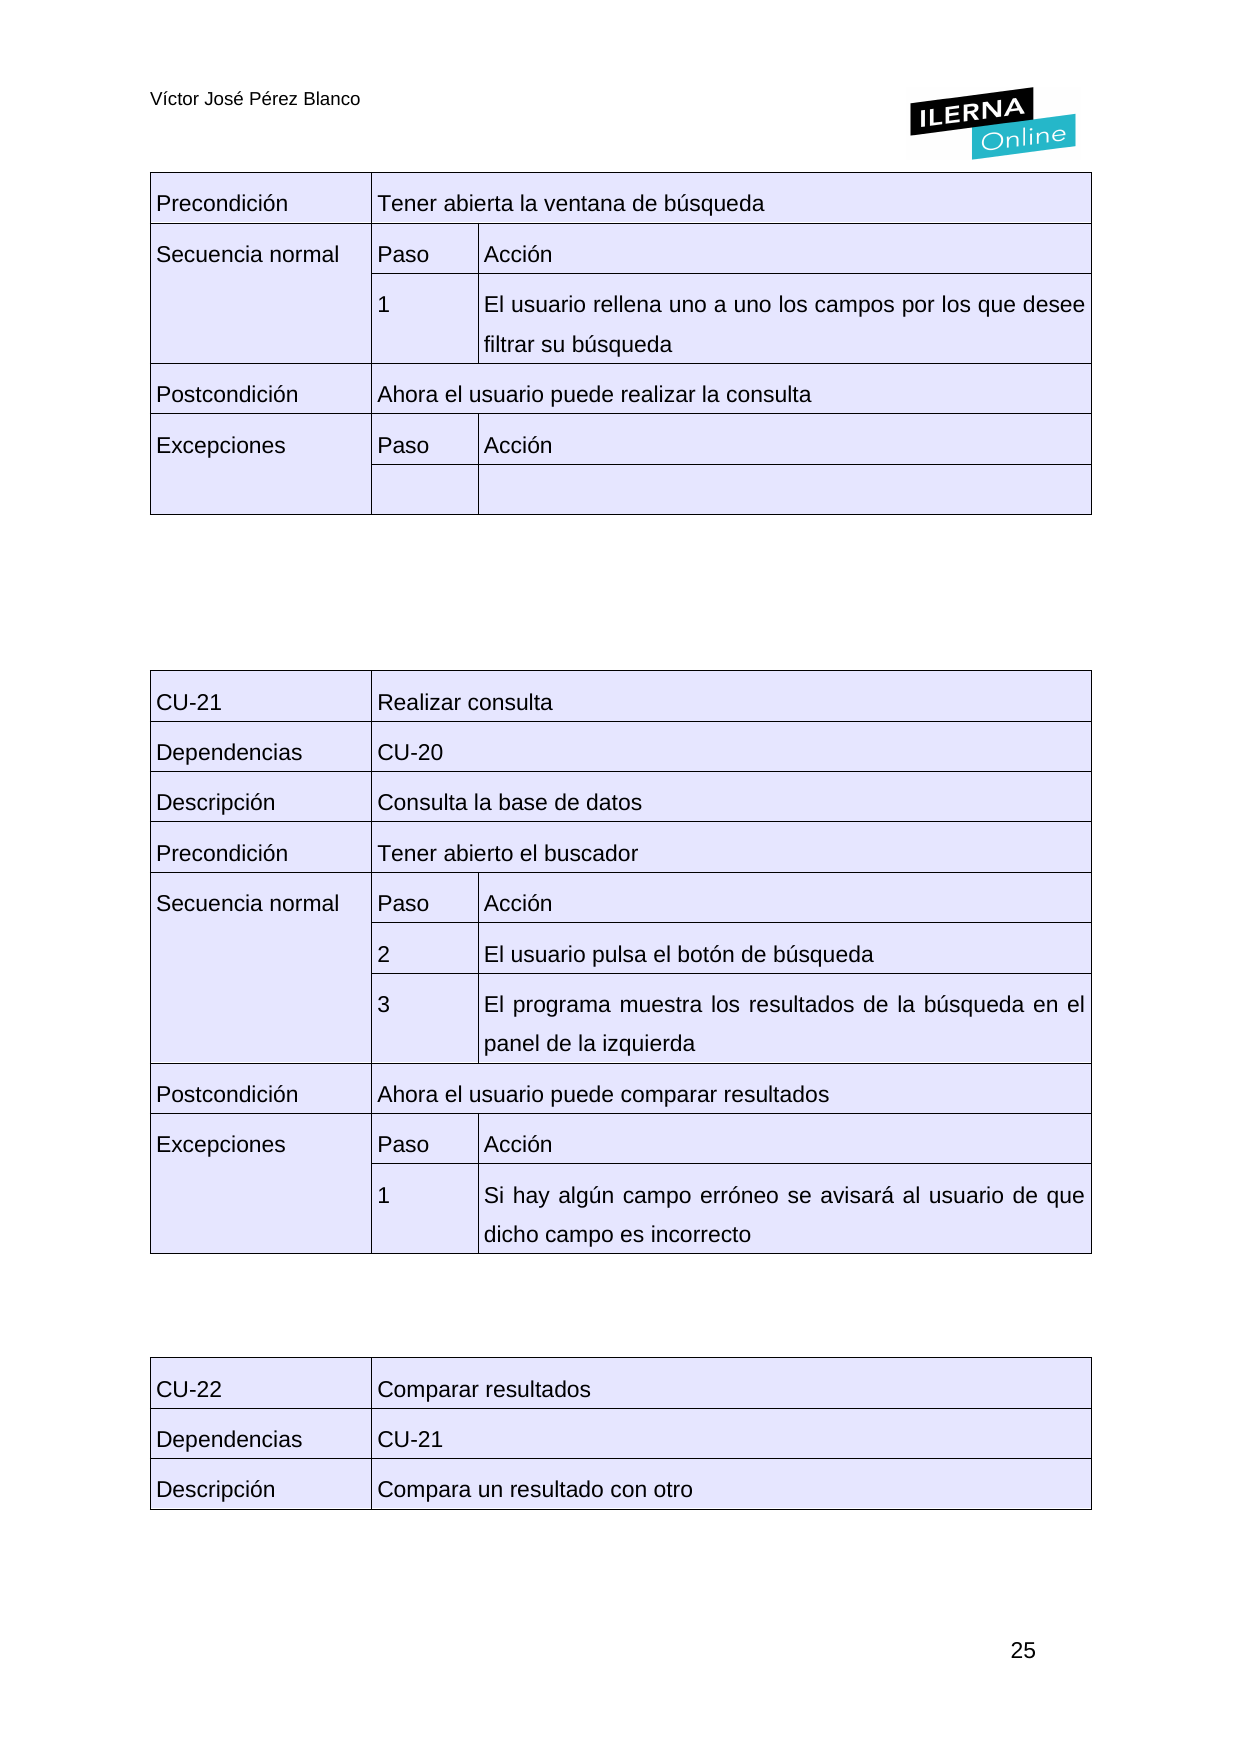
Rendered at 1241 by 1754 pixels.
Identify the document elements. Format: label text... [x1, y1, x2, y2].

table_cell Consulta la base de datos [372, 772, 1091, 821]
table_cell Secuencia normal [151, 224, 371, 363]
table_cell 2 [372, 923, 478, 973]
table_cell [372, 465, 478, 514]
table_cell Postcondición [151, 1064, 371, 1113]
table_header Comparar resultados [372, 1358, 1091, 1408]
table_cell Acción [479, 224, 1091, 273]
table_cell Acción [479, 1114, 1091, 1163]
table_cell 1 [372, 274, 478, 363]
table_cell Excepciones [151, 1114, 371, 1253]
table_cell Descripción [151, 772, 371, 821]
table_cell Tener abierto el buscador [372, 822, 1091, 872]
table_cell El usuario pulsa el botón de búsqueda [479, 923, 1091, 973]
table_cell El programa muestra los resultados de la búsqueda en el panel de la izquierda [479, 974, 1091, 1062]
table_cell Acción [479, 414, 1091, 464]
table_cell Paso [372, 1114, 478, 1163]
table_cell Excepciones [151, 414, 371, 514]
picture [905, 87, 1082, 160]
table_cell Tener abierta la ventana de búsqueda [372, 173, 1091, 222]
table_cell Secuencia normal [151, 873, 371, 1062]
table_cell Paso [372, 224, 478, 273]
table_cell 3 [372, 974, 478, 1062]
table_cell 1 [372, 1164, 478, 1253]
table_cell CU-21 [372, 1409, 1091, 1458]
table_cell [479, 465, 1091, 514]
table_cell Precondición [151, 822, 371, 872]
table_cell Precondición [151, 173, 371, 222]
table_cell Dependencias [151, 1409, 371, 1458]
table_cell Descripción [151, 1459, 371, 1508]
table_cell El usuario rellena uno a uno los campos por los que desee filtrar su búsqueda [479, 274, 1091, 363]
table_header CU-22 [151, 1358, 371, 1408]
table_cell Si hay algún campo erróneo se avisará al usuario de que dicho campo es incorrecto [479, 1164, 1091, 1253]
table_cell Paso [372, 873, 478, 922]
table_cell CU-20 [372, 722, 1091, 771]
table_cell Acción [479, 873, 1091, 922]
table_cell Postcondición [151, 364, 371, 413]
table_cell Compara un resultado con otro [372, 1459, 1091, 1508]
table_cell Paso [372, 414, 478, 464]
table_cell Ahora el usuario puede comparar resultados [372, 1064, 1091, 1113]
table_cell Ahora el usuario puede realizar la consulta [372, 364, 1091, 413]
table_header CU-21 [151, 671, 371, 721]
table_cell Dependencias [151, 722, 371, 771]
table_header Realizar consulta [372, 671, 1091, 721]
